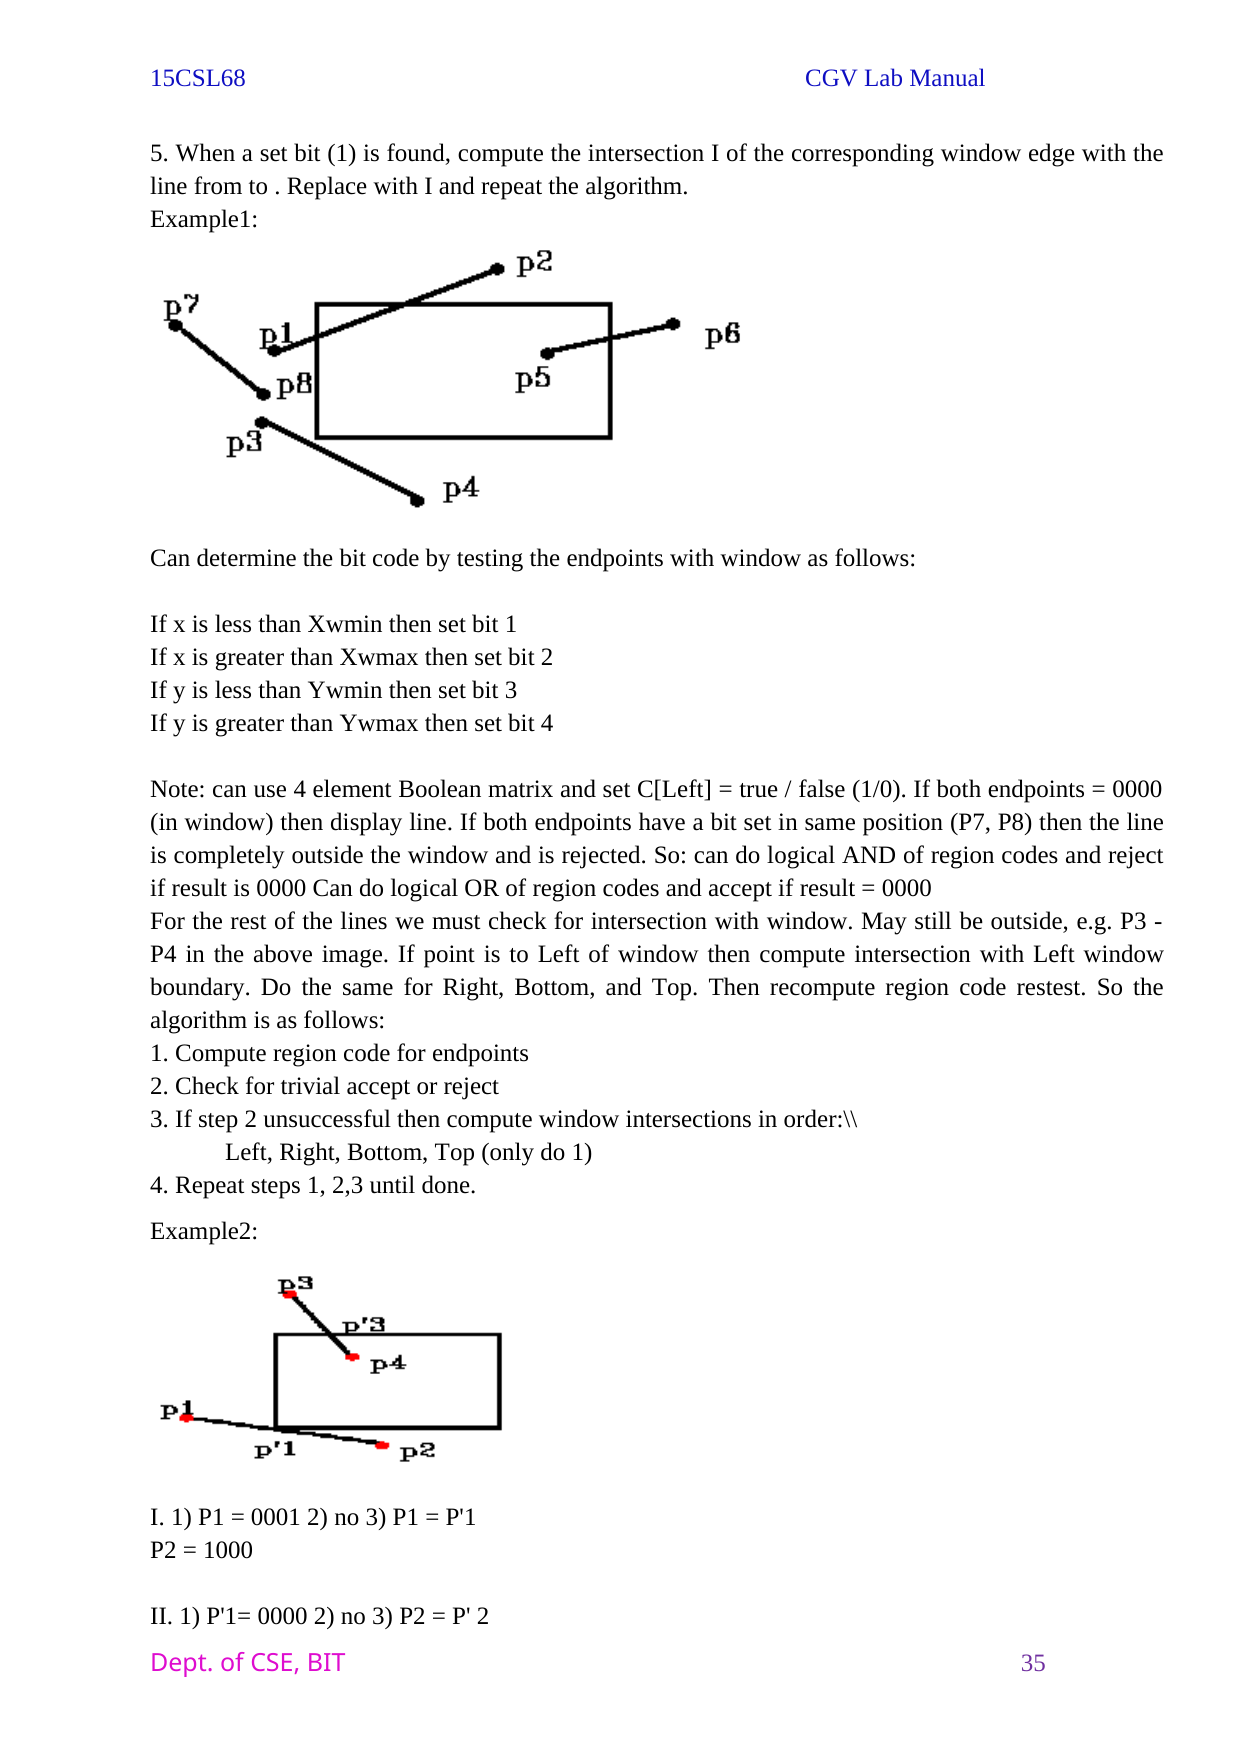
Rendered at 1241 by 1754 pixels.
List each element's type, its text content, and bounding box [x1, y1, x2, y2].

text Left, Right, Bottom, Top (only do 1) [150, 1137, 1165, 1166]
text 3. If step 2 unsuccessful then compute window intersections in order:\\ [150, 1104, 1165, 1133]
list Example2: [150, 1216, 1165, 1245]
text I. 1) P1 = 0001 2) no 3) P1 = P'1 [150, 1502, 1165, 1530]
text If x is greater than Xwmax then set bit 2 [150, 642, 1165, 671]
text Can determine the bit code by testing the endpoints with window as follows: [150, 543, 1165, 572]
text II. 1) P'1= 0000 2) no 3) P2 = P' 2 [150, 1601, 1165, 1629]
text If y is greater than Ywmax then set bit 4 [150, 708, 1165, 737]
text 5. When a set bit (1) is found, compute the intersection I of the corresponding window edge with the line from to . Replace with I and repeat the algorithm. [150, 138, 1165, 200]
text If y is less than Ywmin then set bit 3 [150, 675, 1165, 704]
list Example1: [150, 204, 1165, 233]
text For the rest of the lines we must check for intersection with window. May still be outside, e.g. P3 - P4 in the above image. If point is to Left of window then compute intersection with Left window boundary. Do the same for Right, Bottom, and Top. Then recompute region code restest. So the algorithm is as follows: [150, 906, 1165, 1034]
text 1. Compute region code for endpoints [150, 1038, 1165, 1067]
text 2. Check for trivial accept or reject [150, 1071, 1165, 1100]
text Note: can use 4 element Boolean matrix and set C[Left] = true / false (1/0). If both endpoints = 0000 (in window) then display line. If both endpoints have a bit set in same position (P7, P8) then the line is completely outside the window and is rejected. So: can do logical AND of region codes and reject if result is 0000 Can do logical OR of region codes and accept if result = 0000 [150, 774, 1165, 902]
text P2 = 1000 [150, 1535, 1165, 1563]
text If x is less than Xwmin then set bit 1 [150, 609, 1165, 638]
list 4. Repeat steps 1, 2,3 until done. [150, 1170, 1165, 1199]
